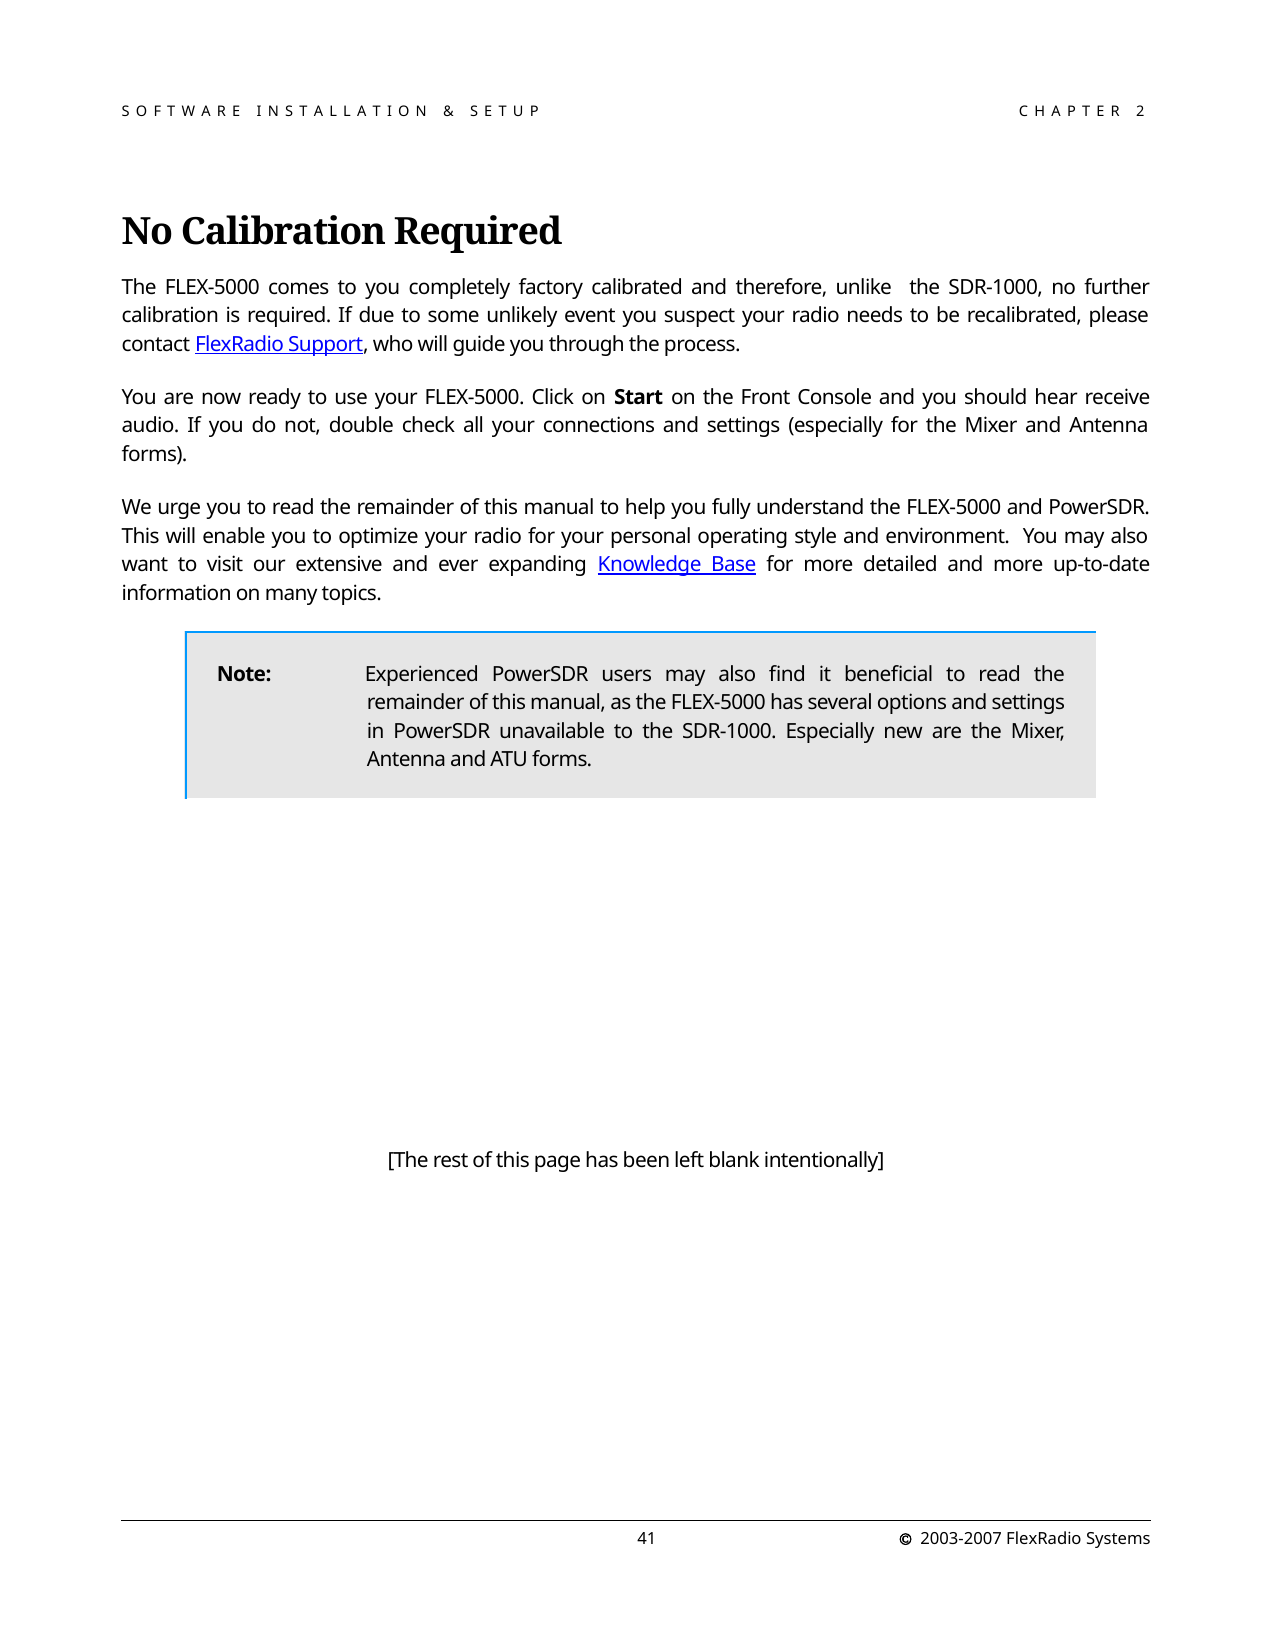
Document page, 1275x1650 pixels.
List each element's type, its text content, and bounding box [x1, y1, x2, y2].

subtitle No Calibration Required [121, 204, 1151, 255]
text Note: Experienced PowerSDR users may also find it beneficial to read the remainder of this manual, as the FLEX-5000 has several options and settings in PowerSDR unavailable to the SDR-1000. Especially new are the Mixer, Antenna and ATU forms. [187, 633, 1096, 798]
text The FLEX-5000 comes to you completely factory calibrated and therefore, unlike the SDR-1000, no further calibration is required. If due to some unlikely event you suspect your radio needs to be recalibrated, please contact FlexRadio Support, who will guide you through the process. [121, 272, 1151, 357]
text [The rest of this page has been left blank intentionally] [121, 1145, 1151, 1173]
text We urge you to read the remainder of this manual to help you fully understand the FLEX-5000 and PowerSDR. This will enable you to optimize your radio for your personal operating style and environment. You may also want to visit our extensive and ever expanding Knowledge Base for more detailed and more up-to-date information on many topics. [121, 492, 1151, 606]
text You are now ready to use your FLEX-5000. Click on Start on the Front Console and you should hear receive audio. If you do not, double check all your connections and settings (especially for the Mixer and Antenna forms). [121, 382, 1151, 467]
